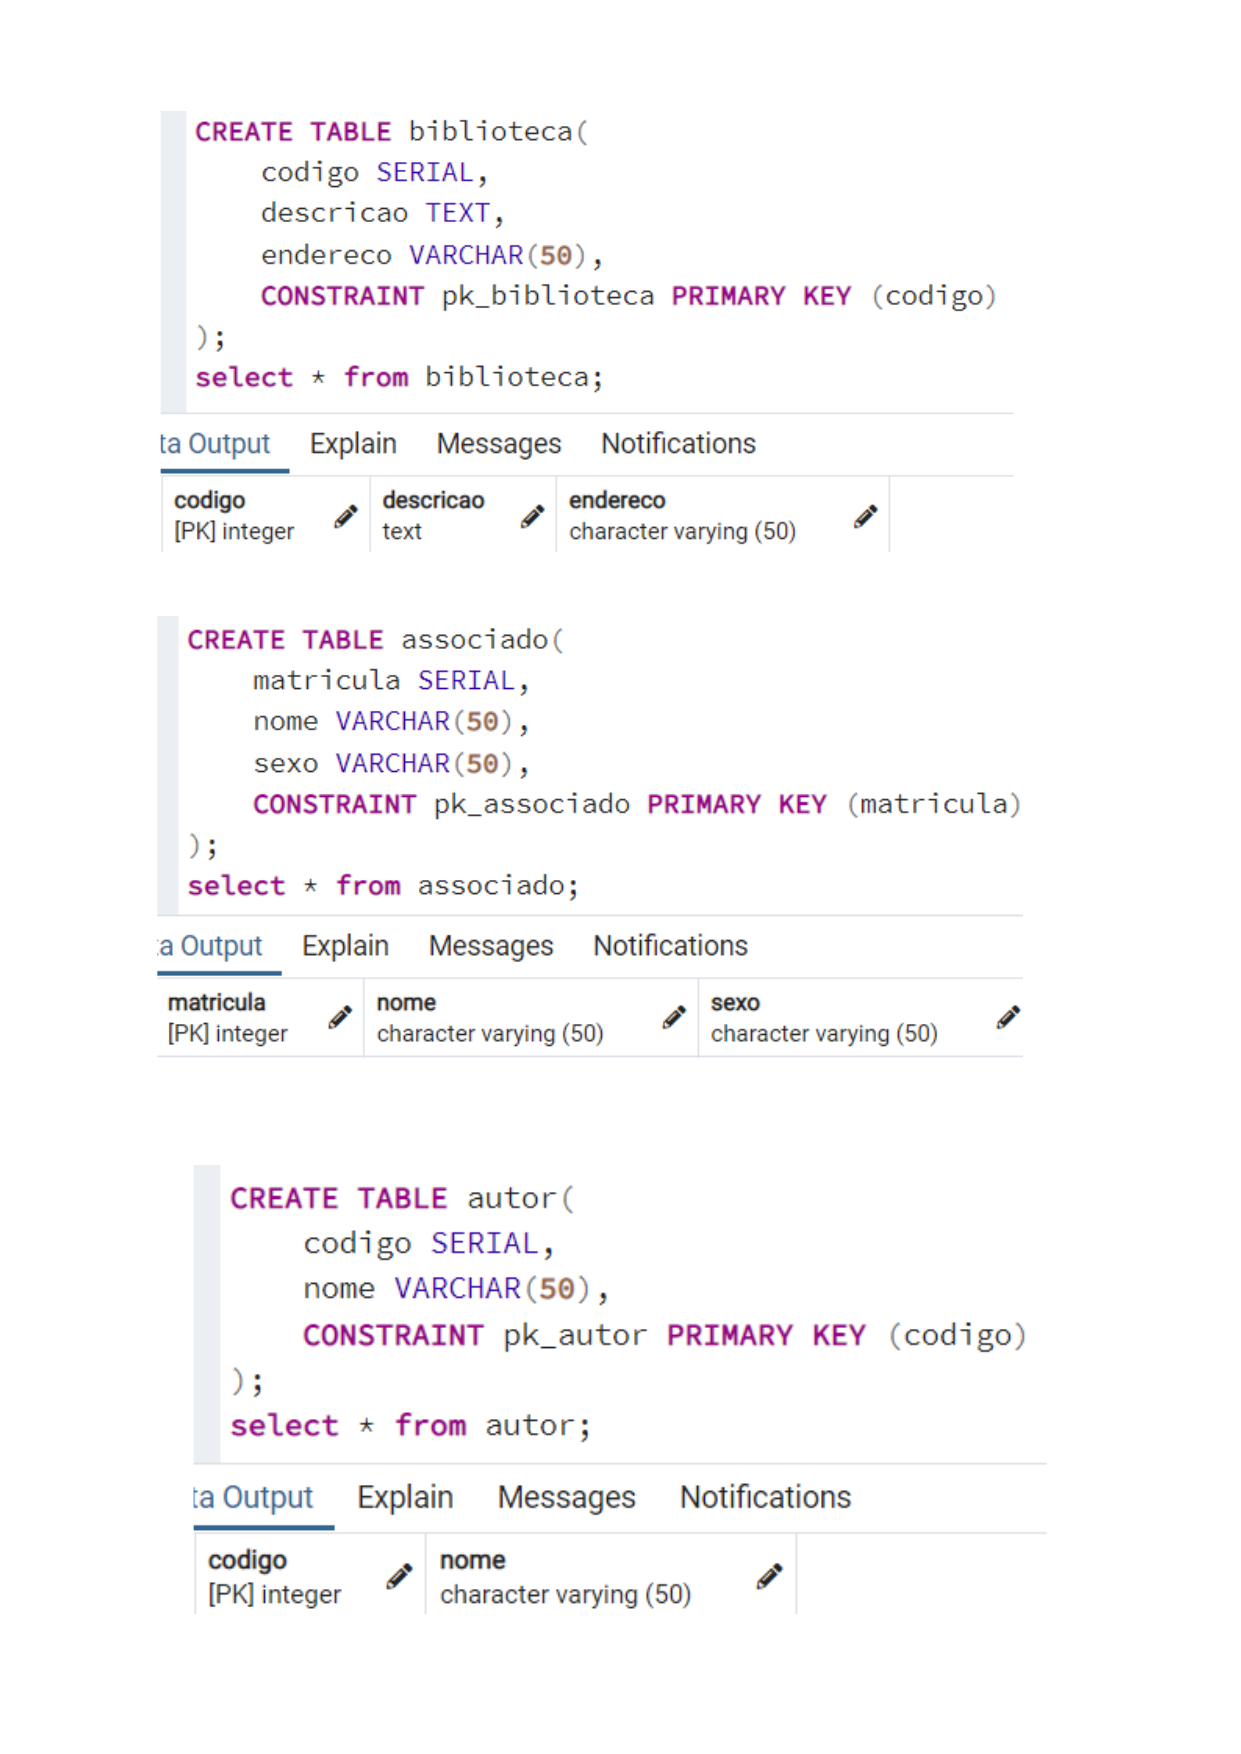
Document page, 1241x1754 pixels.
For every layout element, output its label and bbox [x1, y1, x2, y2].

picture [157, 616, 1023, 1059]
picture [193, 1165, 1047, 1614]
picture [160, 111, 1014, 552]
